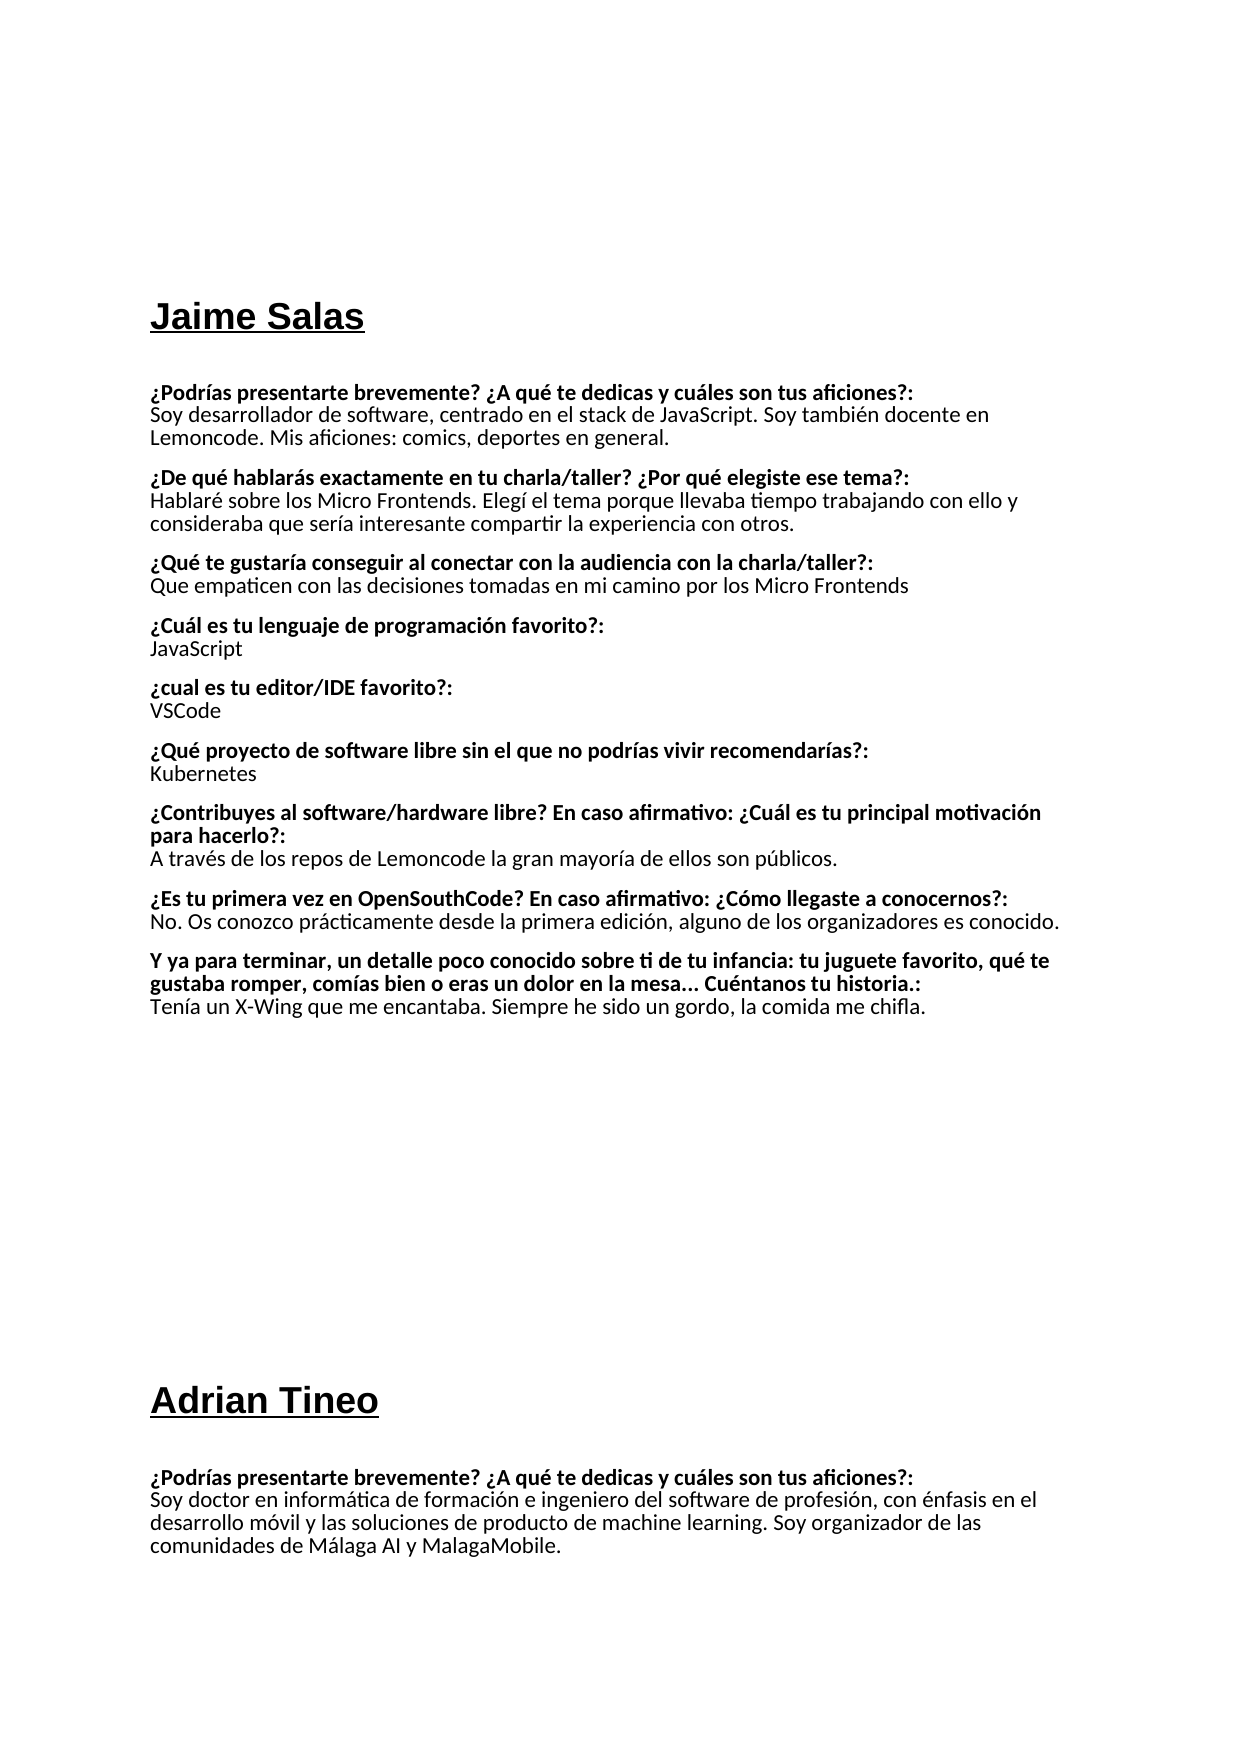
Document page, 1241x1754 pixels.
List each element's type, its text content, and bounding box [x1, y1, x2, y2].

subtitle Jaime Salas [150, 295, 1090, 337]
text ¿Cuál es tu lenguaje de programación favorito?: JavaScript [150, 616, 1090, 662]
text ¿cual es tu editor/IDE favorito?: VSCode [150, 679, 1090, 724]
text Y ya para terminar, un detalle poco conocido sobre ti de tu infancia: tu juguete favorito, qué te gustaba romper, comías bien o eras un dolor en la mesa... Cuéntanos tu historia.: Tenía un X-Wing que me encantaba. Siempre he sido un gordo, la comida me chifla. [150, 952, 1090, 1020]
text ¿Es tu primera vez en OpenSouthCode? En caso afirmativo: ¿Cómo llegaste a conocernos?: No. Os conozco prácticamente desde la primera edición, alguno de los organizadores es conocido. [150, 889, 1090, 935]
text ¿De qué hablarás exactamente en tu charla/taller? ¿Por qué elegiste ese tema?: Hablaré sobre los Micro Frontends. Elegí el tema porque llevaba tiempo trabajando con ello y consideraba que sería interesante compartir la experiencia con otros. [150, 468, 1090, 537]
subtitle Adrian Tineo [150, 1380, 1090, 1422]
text ¿Contribuyes al software/hardware libre? En caso afirmativo: ¿Cuál es tu principal motivación para hacerlo?: A través de los repos de Lemoncode la gran mayoría de ellos son públicos. [150, 804, 1090, 872]
text ¿Qué te gustaría conseguir al conectar con la audiencia con la charla/taller?: Que empaticen con las decisiones tomadas en mi camino por los Micro Frontends [150, 554, 1090, 599]
text ¿Podrías presentarte brevemente? ¿A qué te dedicas y cuáles son tus aficiones?: Soy doctor en informática de formación e ingeniero del software de profesión, con énfasis en el desarrollo móvil y las soluciones de producto de machine learning. Soy organizador de las comunidades de Málaga AI y MalagaMobile. [150, 1468, 1090, 1559]
text ¿Qué proyecto de software libre sin el que no podrías vivir recomendarías?: Kubernetes [150, 741, 1090, 787]
text ¿Podrías presentarte brevemente? ¿A qué te dedicas y cuáles son tus aficiones?: Soy desarrollador de software, centrado en el stack de JavaScript. Soy también docente en Lemoncode. Mis aficiones: comics, deportes en general. [150, 383, 1090, 452]
